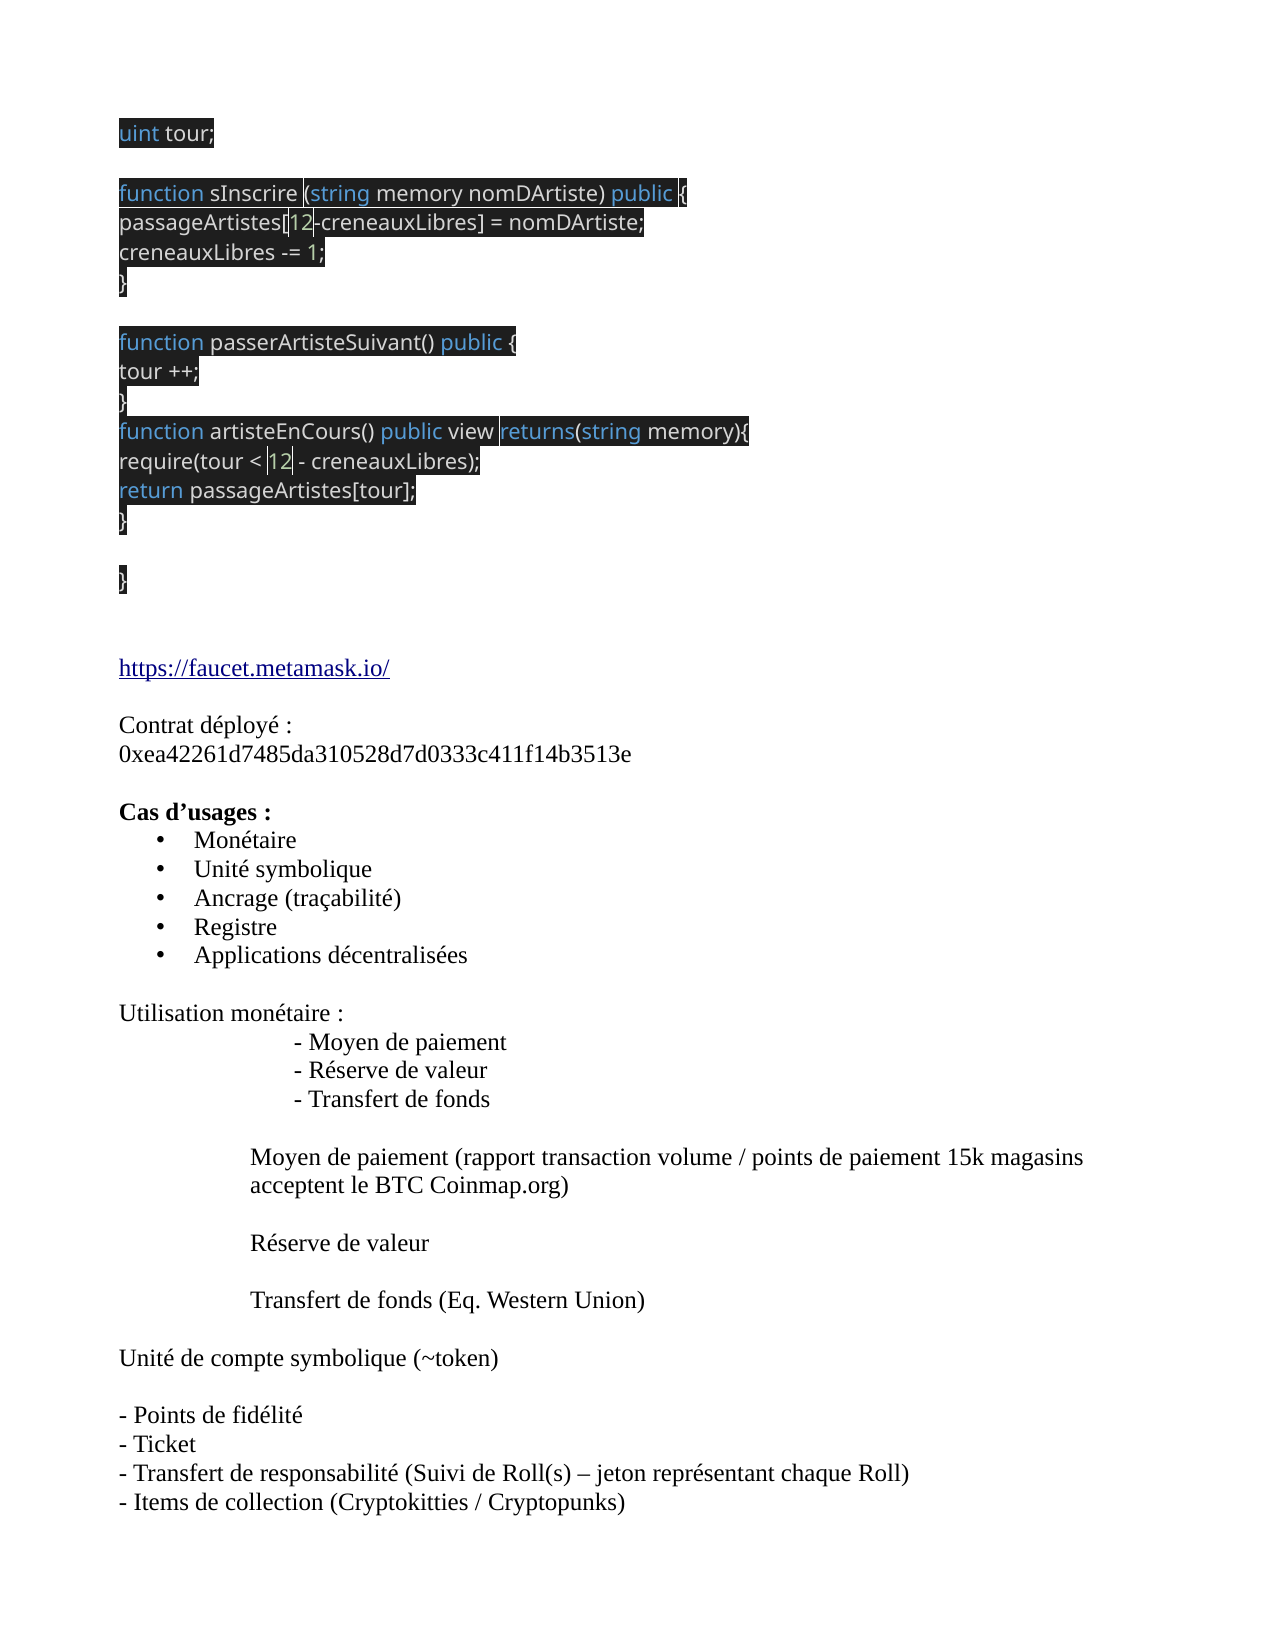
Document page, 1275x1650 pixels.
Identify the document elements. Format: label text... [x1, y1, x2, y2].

text uint tour; [119, 118, 1158, 148]
list Registre [156, 912, 1158, 941]
text Contrat déployé : [119, 711, 1158, 739]
list Applications décentralisées [156, 941, 1158, 969]
text } [119, 505, 1158, 535]
text - Ticket [119, 1429, 1158, 1458]
text - Moyen de paiement [119, 1027, 1158, 1056]
text - Transfert de fonds [119, 1084, 1158, 1113]
text https://faucet.metamask.io/ [119, 653, 1158, 682]
text tour ++; [119, 356, 1158, 386]
text - Points de fidélité [119, 1401, 1158, 1429]
text - Items de collection (Cryptokitties / Cryptopunks) [119, 1487, 1158, 1516]
text Utilisation monétaire : [119, 998, 1158, 1027]
text creneauxLibres -= 1; [119, 237, 1158, 267]
text Transfert de fonds (Eq. Western Union) [119, 1286, 1158, 1314]
text - Transfert de responsabilité (Suivi de Roll(s) – jeton représentant chaque Roll) [119, 1458, 1158, 1487]
text Moyen de paiement (rapport transaction volume / points de paiement 15k magasins acceptent le BTC Coinmap.org) [119, 1142, 1158, 1199]
text } [119, 267, 1158, 297]
list Ancrage (traçabilité) [156, 883, 1158, 912]
text } [119, 565, 1158, 594]
text require(tour < 12 - creneauxLibres); [119, 446, 1158, 475]
text Unité de compte symbolique (~token) [119, 1343, 1158, 1372]
list Monétaire [156, 826, 1158, 854]
text passageArtistes[12-creneauxLibres] = nomDArtiste; [119, 207, 1158, 237]
text function sInscrire (string memory nomDArtiste) public { [119, 178, 1158, 207]
text Réserve de valeur [119, 1228, 1158, 1257]
text } [119, 386, 1158, 416]
text return passageArtistes[tour]; [119, 475, 1158, 505]
text function passerArtisteSuivant() public { [119, 326, 1158, 356]
text - Réserve de valeur [119, 1056, 1158, 1084]
text Cas d’usages : [119, 797, 1158, 826]
text 0xea42261d7485da310528d7d0333c411f14b3513e [119, 739, 1158, 768]
list Unité symbolique [156, 854, 1158, 883]
text function artisteEnCours() public view returns(string memory){ [119, 416, 1158, 446]
